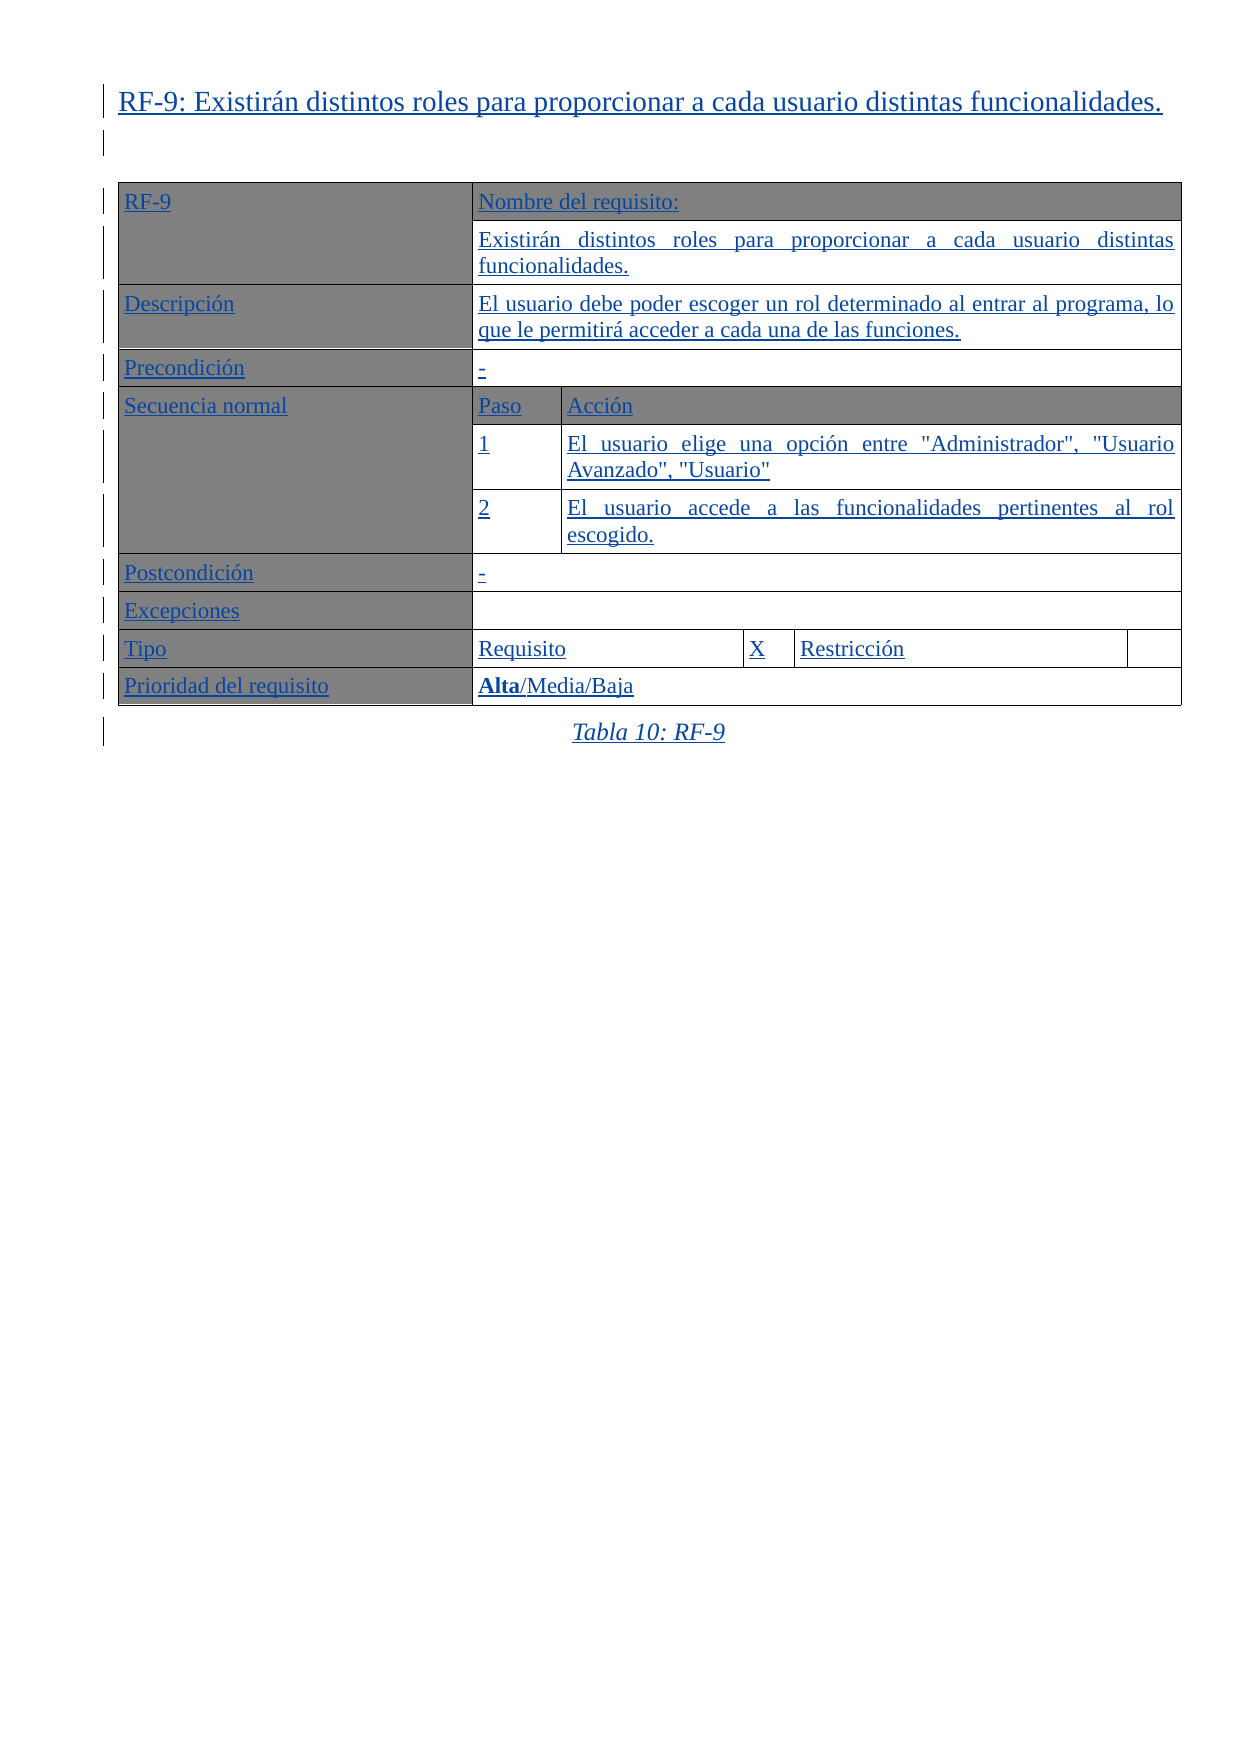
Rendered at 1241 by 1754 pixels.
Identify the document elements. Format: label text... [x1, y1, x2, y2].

table_header Nombre del requisito: [473, 183, 1181, 220]
table_cell Restricción [795, 630, 1127, 667]
table_cell - [473, 350, 1181, 386]
table_cell Prioridad del requisito [119, 668, 472, 704]
table_header RF-9 [119, 183, 472, 284]
table_cell El usuario elige una opción entre "Administrador", "Usuario Avanzado", "Usuario" [562, 425, 1181, 489]
table_cell El usuario debe poder escoger un rol determinado al entrar al programa, lo que le permitirá acceder a cada una de las funciones. [473, 285, 1181, 348]
table_cell Requisito [473, 630, 743, 667]
text Tabla 10: RF-9 [118, 717, 1181, 746]
table_cell Secuencia normal [119, 387, 472, 553]
table_cell 2 [473, 490, 561, 553]
table_cell [1128, 630, 1181, 667]
table_cell Tipo [119, 630, 472, 667]
table_cell Postcondición [119, 554, 472, 591]
table_cell [473, 592, 1181, 629]
subtitle RF-9: Existirán distintos roles para proporcionar a cada usuario distintas funcionalidades. [118, 84, 1181, 118]
table_cell Acción [562, 387, 1181, 424]
table_cell Precondición [119, 350, 472, 386]
table_cell 1 [473, 425, 561, 489]
table_cell Excepciones [119, 592, 472, 629]
table_cell Paso [473, 387, 561, 424]
table_cell Alta/Media/Baja [473, 668, 1181, 704]
table_cell X [744, 630, 794, 667]
table_cell - [473, 554, 1181, 591]
table_cell Descripción [119, 285, 472, 348]
table_cell Existirán distintos roles para proporcionar a cada usuario distintas funcionalidades. [473, 221, 1181, 284]
table_cell El usuario accede a las funcionalidades pertinentes al rol escogido. [562, 490, 1181, 553]
